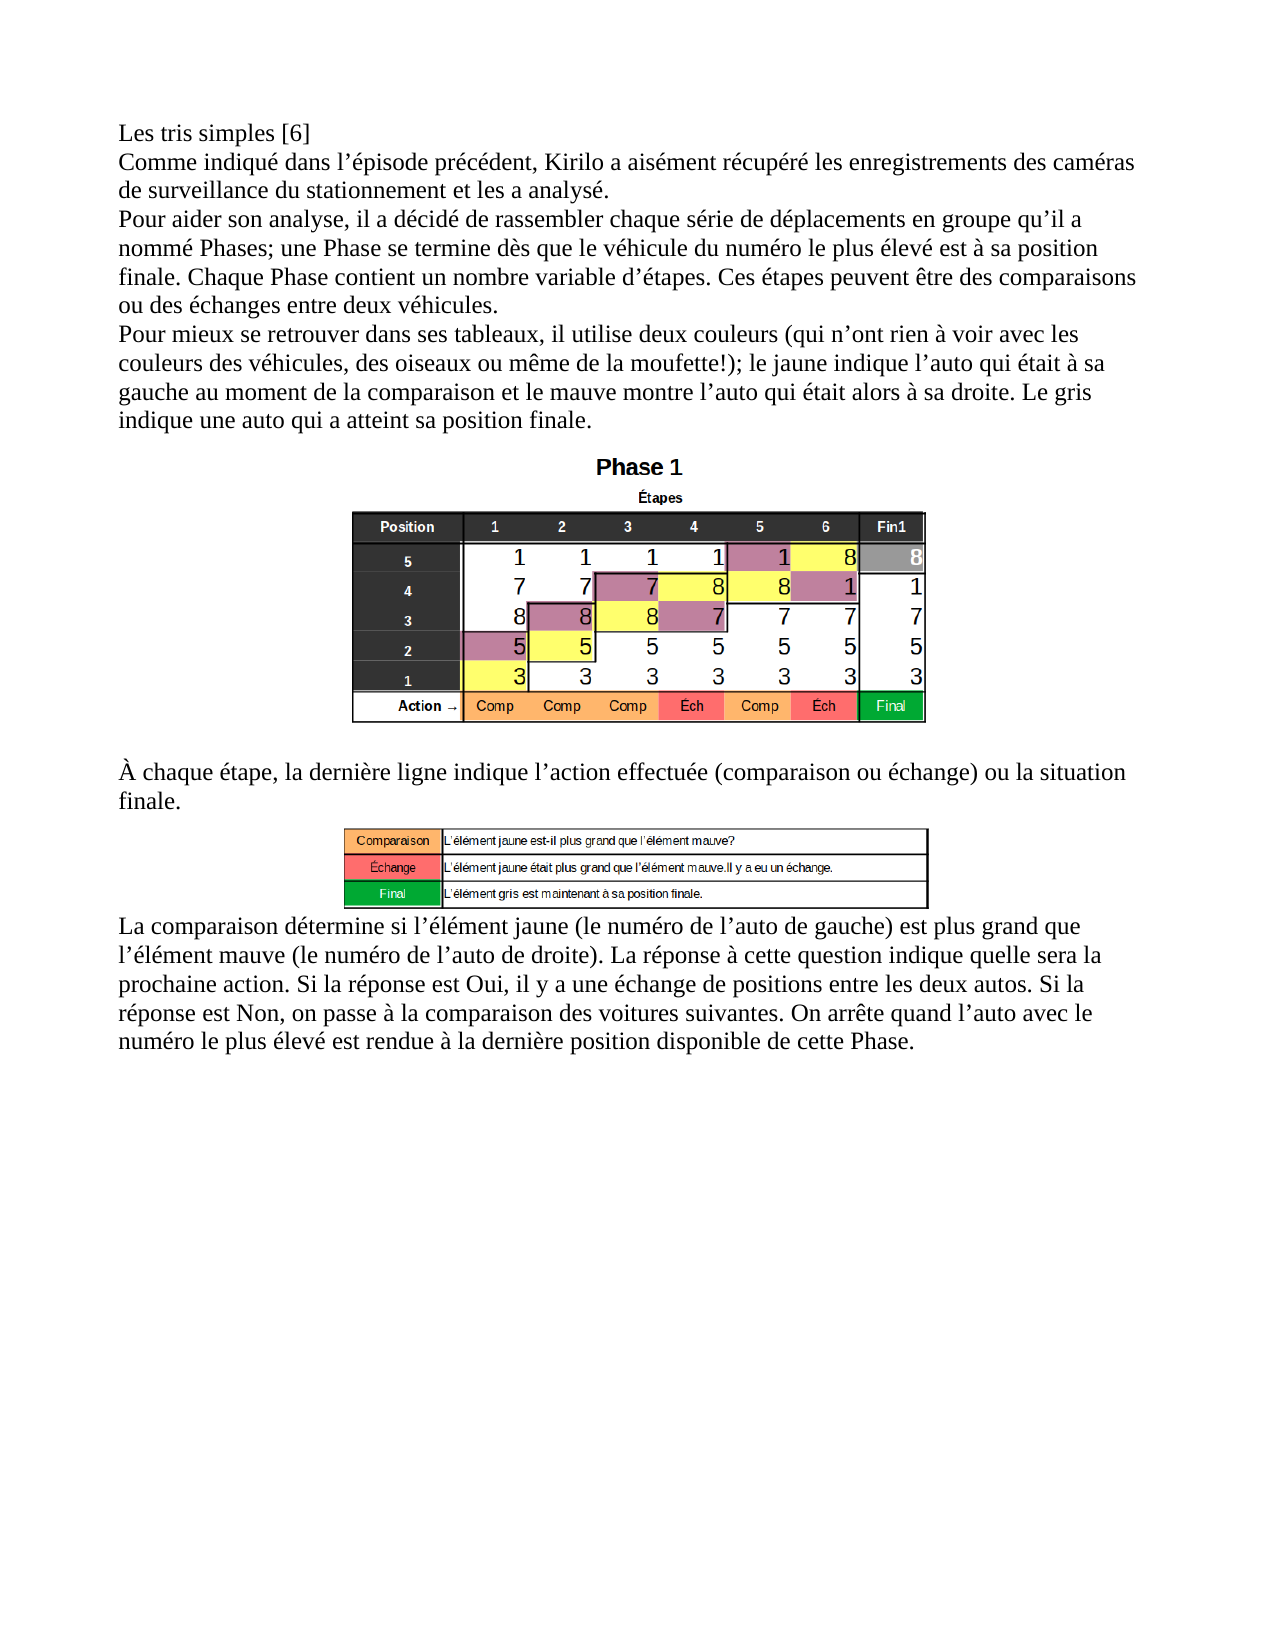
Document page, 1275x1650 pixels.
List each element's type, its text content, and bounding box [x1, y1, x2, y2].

text Pour mieux se retrouver dans ses tableaux, il utilise deux couleurs (qui n’ont rien à voir avec les couleurs des véhicules, des oiseaux ou même de la moufette!); le jaune indique l’auto qui était à sa gauche au moment de la comparaison et le mauve montre l’auto qui était alors à sa droite. Le gris indique une auto qui a atteint sa position finale. [118, 319, 1157, 434]
text À chaque étape, la dernière ligne indique l’action effectuée (comparaison ou échange) ou la situation finale. [118, 757, 1157, 815]
text Les tris simples [6] [118, 118, 1157, 147]
picture [342, 452, 933, 729]
picture [342, 825, 933, 912]
text Comme indiqué dans l’épisode précédent, Kirilo a aisément récupéré les enregistrements des caméras de surveillance du stationnement et les a analysé. [118, 147, 1157, 204]
text Pour aider son analyse, il a décidé de rassembler chaque série de déplacements en groupe qu’il a nommé Phases; une Phase se termine dès que le véhicule du numéro le plus élevé est à sa position finale. Chaque Phase contient un nombre variable d’étapes. Ces étapes peuvent être des comparaisons ou des échanges entre deux véhicules. [118, 204, 1157, 319]
text La comparaison détermine si l’élément jaune (le numéro de l’auto de gauche) est plus grand que l’élément mauve (le numéro de l’auto de droite). La réponse à cette question indique quelle sera la prochaine action. Si la réponse est Oui, il y a une échange de positions entre les deux autos. Si la réponse est Non, on passe à la comparaison des voitures suivantes. On arrête quand l’auto avec le numéro le plus élevé est rendue à la dernière position disponible de cette Phase. [118, 903, 1157, 1055]
